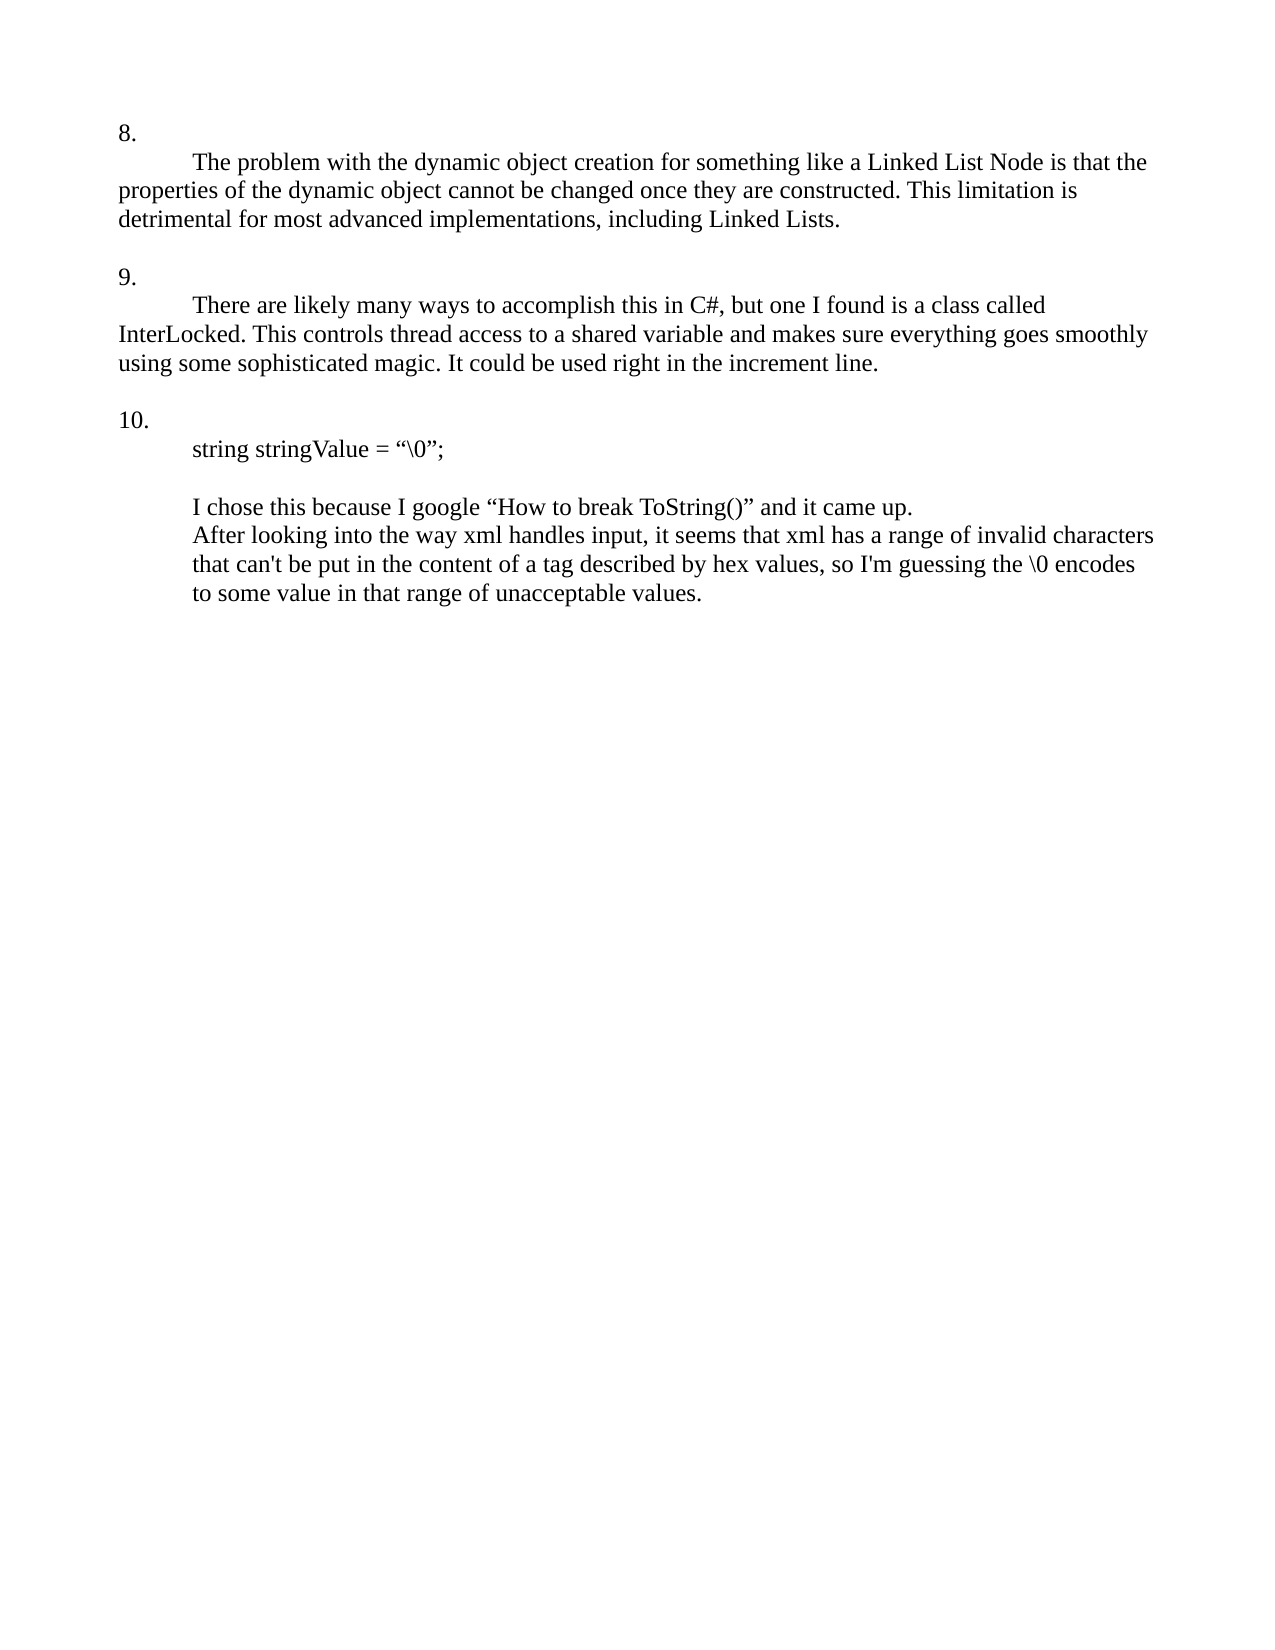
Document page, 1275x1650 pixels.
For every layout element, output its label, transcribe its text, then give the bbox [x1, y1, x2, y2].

text 10. [118, 406, 1157, 434]
text that can't be put in the content of a tag described by hex values, so I'm guessing the \0 encodes to some value in that range of unacceptable values. [118, 549, 1157, 607]
text I chose this because I google “How to break ToString()” and it came up. [118, 492, 1157, 521]
text 9. [118, 262, 1157, 291]
text string stringValue = “\0”; [118, 434, 1157, 463]
text 8. [118, 118, 1157, 147]
text There are likely many ways to accomplish this in C#, but one I found is a class called InterLocked. This controls thread access to a shared variable and makes sure everything goes smoothly using some sophisticated magic. It could be used right in the increment line. [118, 291, 1157, 377]
text After looking into the way xml handles input, it seems that xml has a range of invalid characters [118, 521, 1157, 549]
text The problem with the dynamic object creation for something like a Linked List Node is that the properties of the dynamic object cannot be changed once they are constructed. This limitation is detrimental for most advanced implementations, including Linked Lists. [118, 147, 1157, 233]
